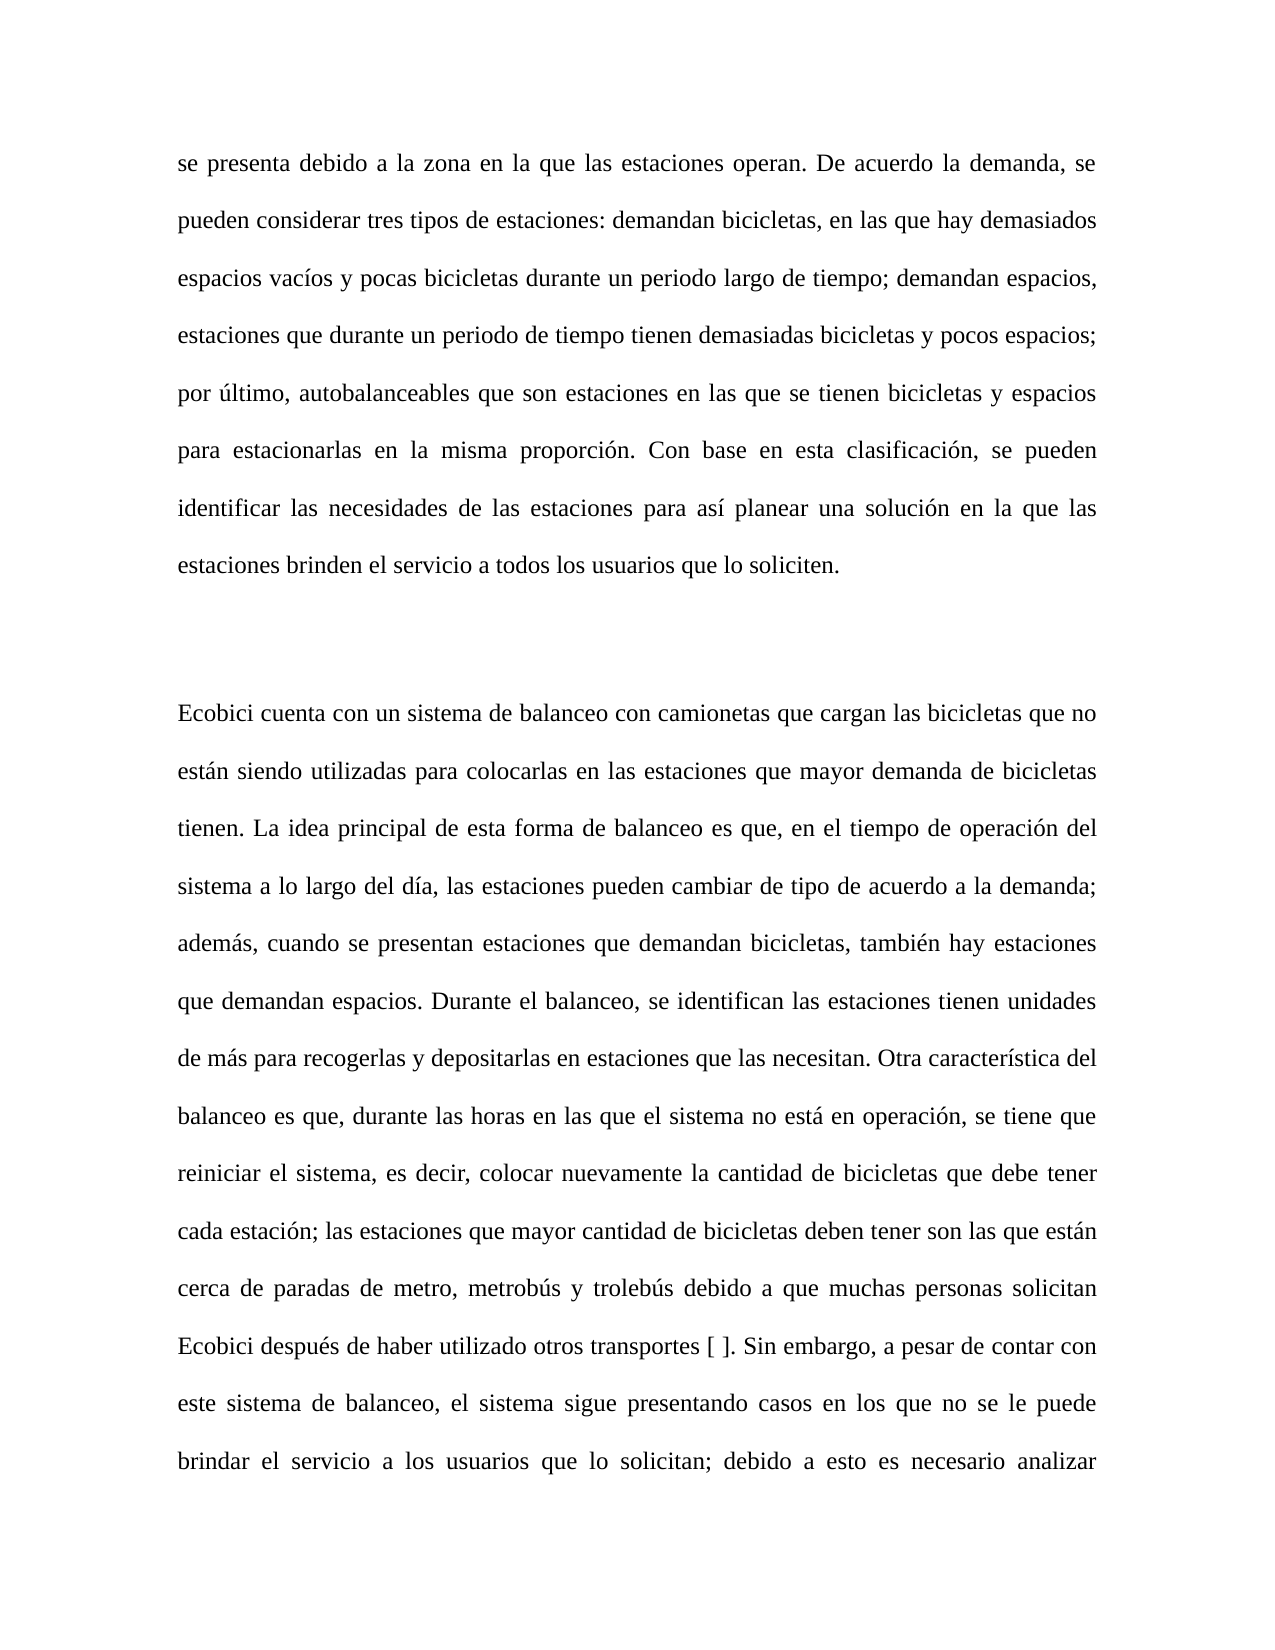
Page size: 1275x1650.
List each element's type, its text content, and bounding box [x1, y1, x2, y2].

text se presenta debido a la zona en la que las estaciones operan. De acuerdo la demanda, se pueden considerar tres tipos de estaciones: demandan bicicletas, en las que hay demasiados espacios vacíos y pocas bicicletas durante un periodo largo de tiempo; demandan espacios, estaciones que durante un periodo de tiempo tienen demasiadas bicicletas y pocos espacios; por último, autobalanceables que son estaciones en las que se tienen bicicletas y espacios para estacionarlas en la misma proporción. Con base en esta clasificación, se pueden identificar las necesidades de las estaciones para así planear una solución en la que las estaciones brinden el servicio a todos los usuarios que lo soliciten. [177, 148, 1098, 579]
text Ecobici cuenta con un sistema de balanceo con camionetas que cargan las bicicletas que no están siendo utilizadas para colocarlas en las estaciones que mayor demanda de bicicletas tienen. La idea principal de esta forma de balanceo es que, en el tiempo de operación del sistema a lo largo del día, las estaciones pueden cambiar de tipo de acuerdo a la demanda; además, cuando se presentan estaciones que demandan bicicletas, también hay estaciones que demandan espacios. Durante el balanceo, se identifican las estaciones tienen unidades de más para recogerlas y depositarlas en estaciones que las necesitan. Otra característica del balanceo es que, durante las horas en las que el sistema no está en operación, se tiene que reiniciar el sistema, es decir, colocar nuevamente la cantidad de bicicletas que debe tener cada estación; las estaciones que mayor cantidad de bicicletas deben tener son las que están cerca de paradas de metro, metrobús y trolebús debido a que muchas personas solicitan Ecobici después de haber utilizado otros transportes [ ]. Sin embargo, a pesar de contar con este sistema de balanceo, el sistema sigue presentando casos en los que no se le puede brindar el servicio a los usuarios que lo solicitan; debido a esto es necesario analizar [177, 698, 1098, 1475]
